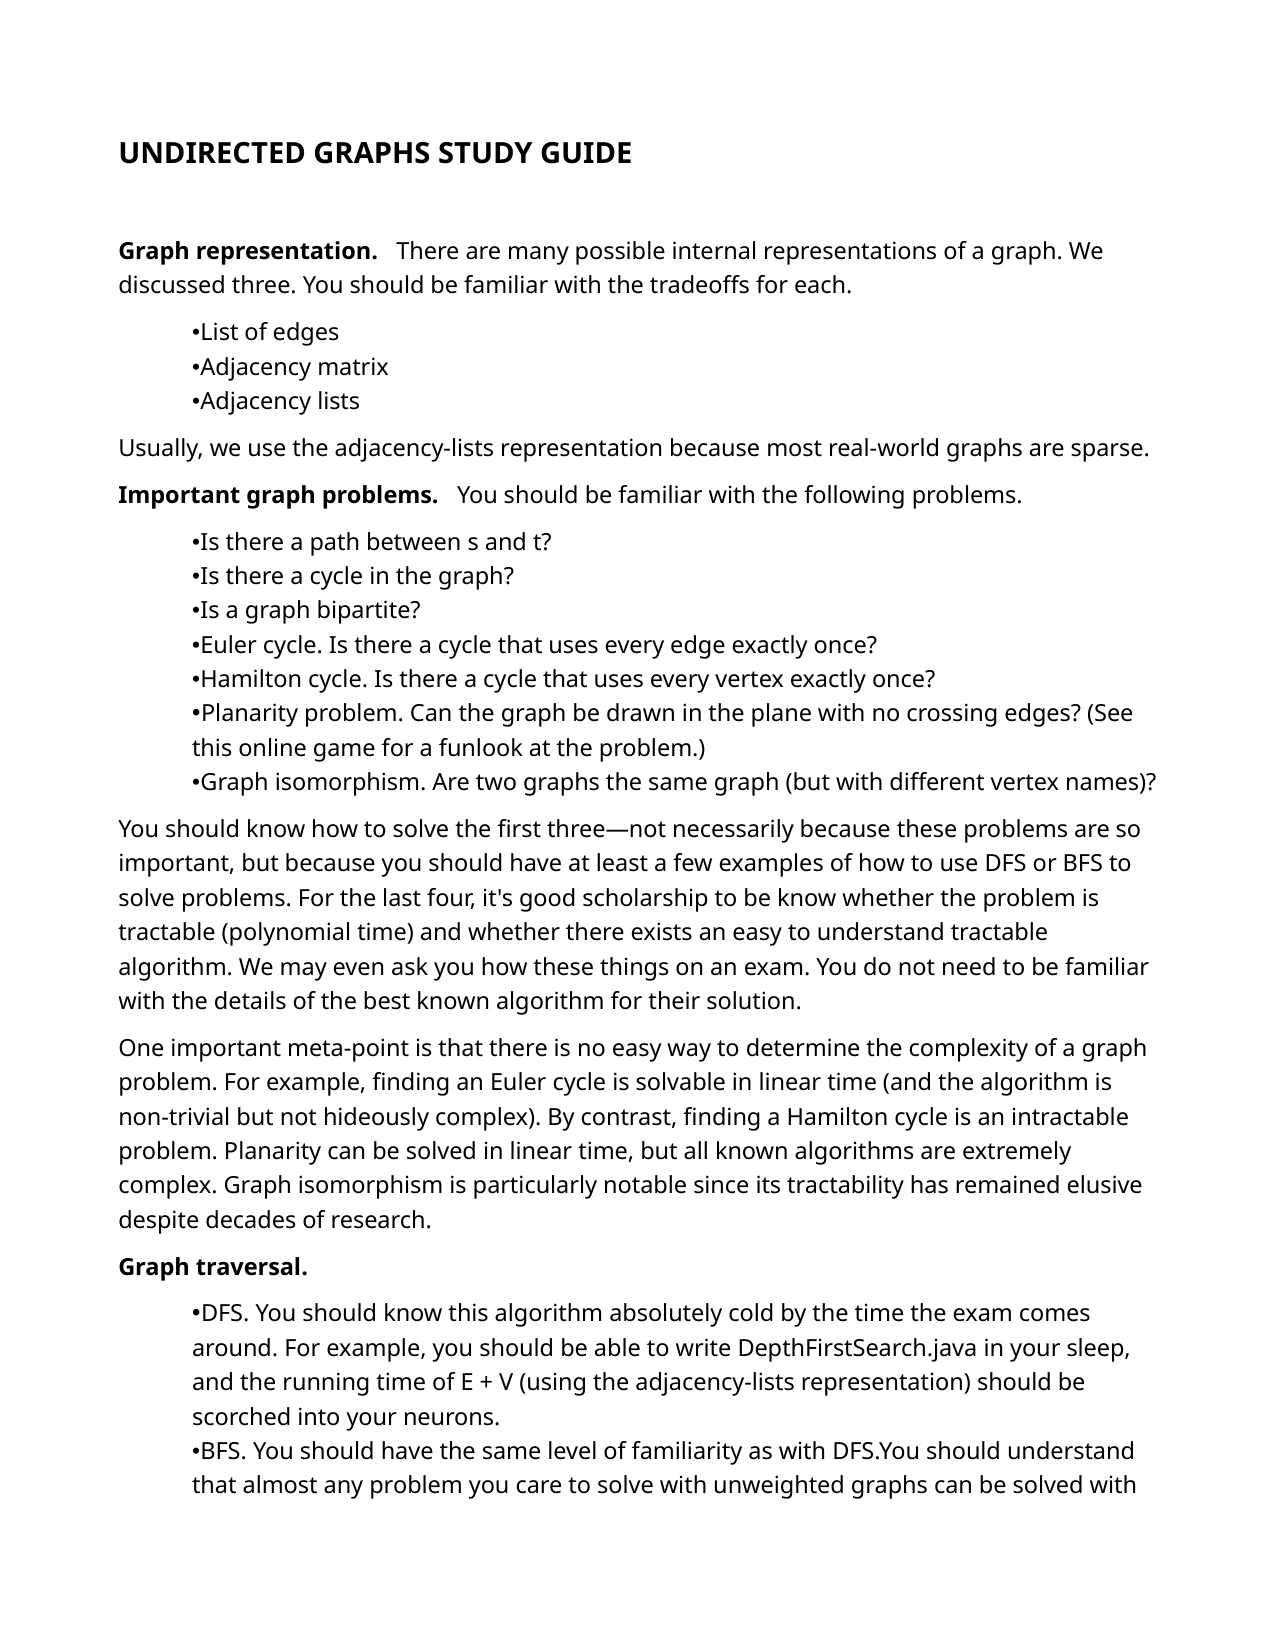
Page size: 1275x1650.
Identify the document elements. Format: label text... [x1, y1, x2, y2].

subtitle UNDIRECTED GRAPHS STUDY GUIDE [118, 133, 1157, 172]
list Adjacency lists [118, 382, 1157, 416]
list Is there a path between s and t? [118, 522, 1157, 557]
list Euler cycle. Is there a cycle that uses every edge exactly once? [118, 626, 1157, 660]
list Hamilton cycle. Is there a cycle that uses every vertex exactly once? [118, 660, 1157, 694]
text One important meta-point is that there is no easy way to determine the complexity of a graph problem. For example, finding an Euler cycle is solvable in linear time (and the algorithm is non-trivial but not hideously complex). By contrast, finding a Hamilton cycle is an intractable problem. Planarity can be solved in linear time, but all known algorithms are extremely complex. Graph isomorphism is particularly notable since its tractability has remained elusive despite decades of research. [118, 1029, 1157, 1235]
list Is a graph bipartite? [118, 591, 1157, 626]
text Important graph problems. You should be familiar with the following problems. [118, 476, 1157, 510]
list Adjacency matrix [118, 347, 1157, 382]
text Graph representation. There are many possible internal representations of a graph. We discussed three. You should be familiar with the tradeoffs for each. [118, 232, 1157, 301]
list Planarity problem. Can the graph be drawn in the plane with no crossing edges? (See this online game for a funlook at the problem.) [118, 694, 1157, 763]
list Graph isomorphism. Are two graphs the same graph (but with different vertex names)? [118, 763, 1157, 797]
list DFS. You should know this algorithm absolutely cold by the time the exam comes around. For example, you should be able to write DepthFirstSearch.java in your sleep, and the running time of E + V (using the adjacency-lists representation) should be scorched into your neurons. [118, 1294, 1157, 1432]
text You should know how to solve the first three—not necessarily because these problems are so important, but because you should have at least a few examples of how to use DFS or BFS to solve problems. For the last four, it's good scholarship to be know whether the problem is tractable (polynomial time) and whether there exists an easy to understand tractable algorithm. We may even ask you how these things on an exam. You do not need to be familiar with the details of the best known algorithm for their solution. [118, 810, 1157, 1016]
list Is there a cycle in the graph? [118, 557, 1157, 591]
text Graph traversal. [118, 1247, 1157, 1282]
list List of edges [118, 313, 1157, 347]
list BFS. You should have the same level of familiarity as with DFS.You should understand that almost any problem you care to solve with unweighted graphs can be solved with [118, 1432, 1157, 1501]
text Usually, we use the adjacency-lists representation because most real-world graphs are sparse. [118, 429, 1157, 463]
